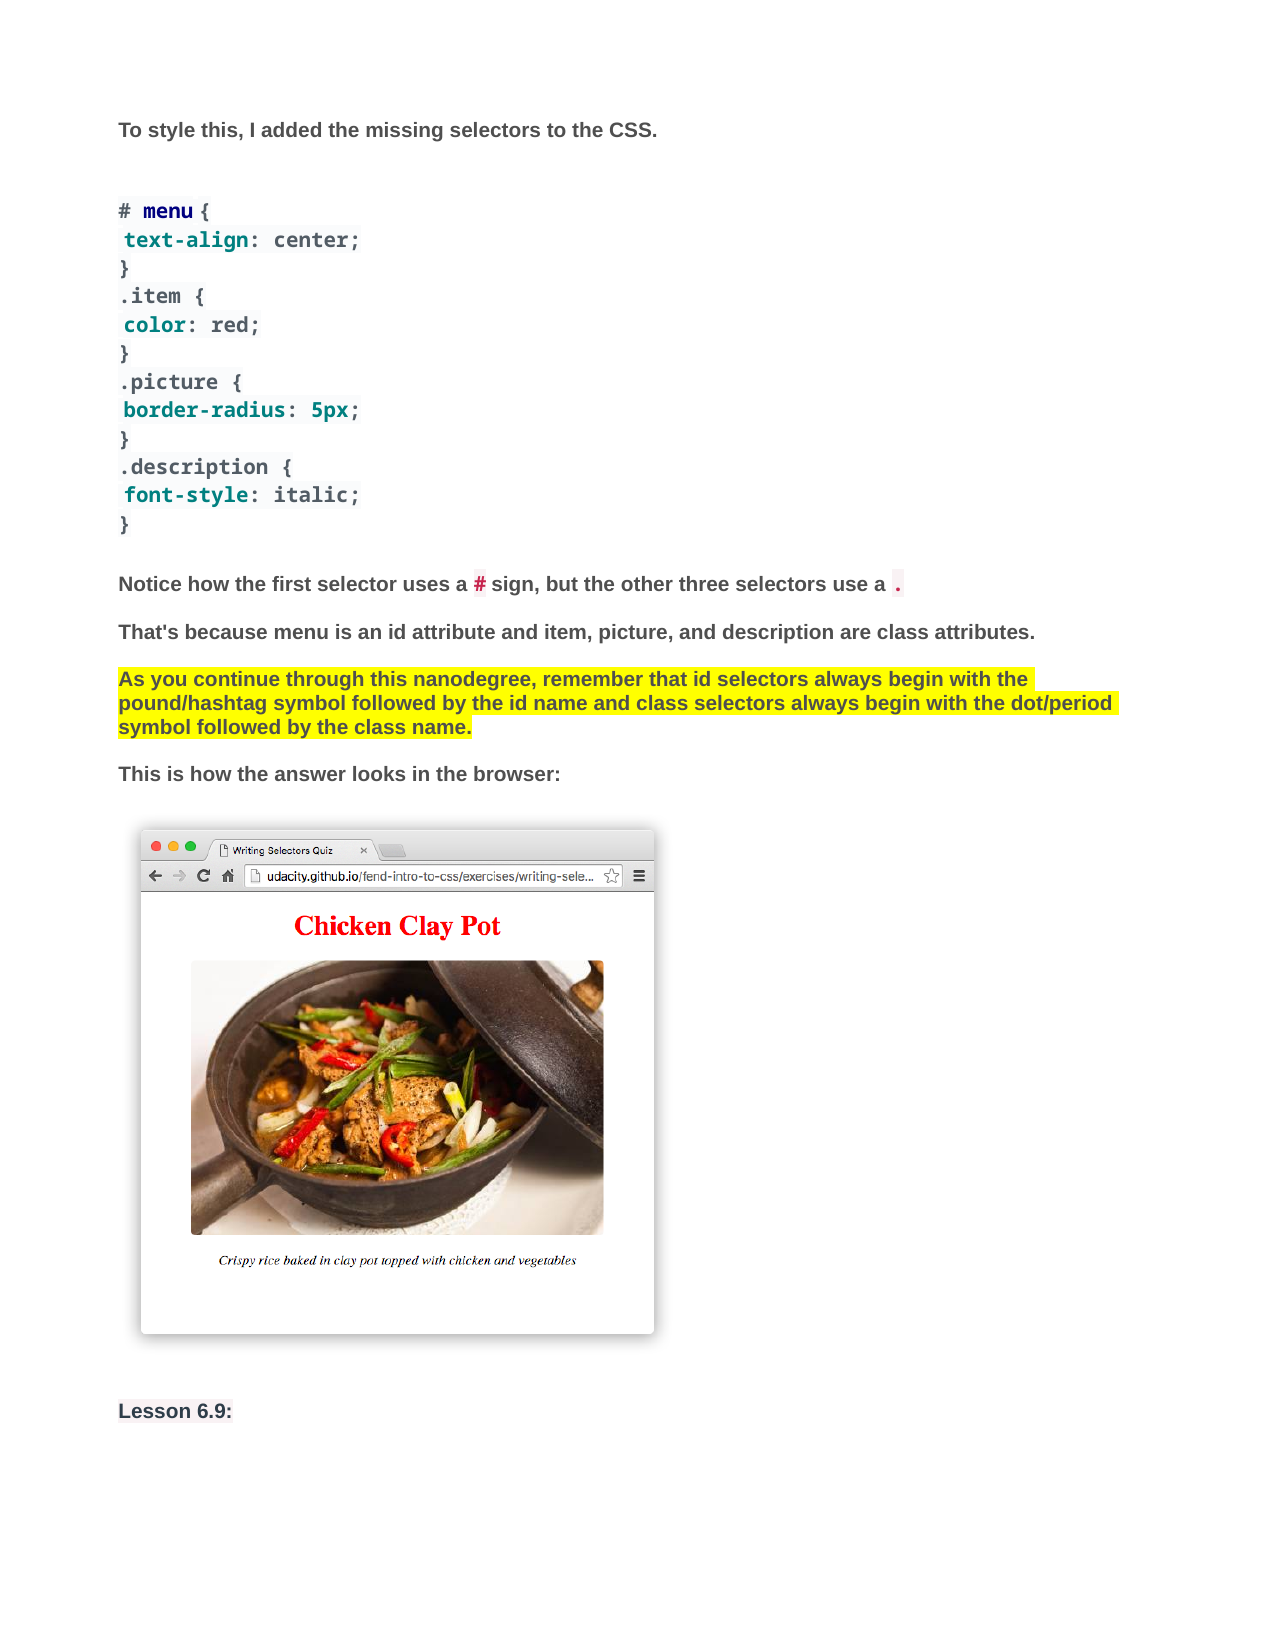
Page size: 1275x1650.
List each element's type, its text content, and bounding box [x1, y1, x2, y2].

subtitle Notice how the first selector uses a # sign, but the other three selectors use a . [118, 569, 1157, 597]
subtitle This is how the answer looks in the browser: [118, 762, 1157, 786]
picture [118, 808, 676, 1356]
subtitle That's because menu is an id attribute and item, picture, and description are class attributes. [118, 620, 1157, 644]
subtitle To style this, I added the missing selectors to the CSS. [118, 118, 1157, 142]
subtitle Lesson 6.9: [118, 1399, 1157, 1423]
subtitle As you continue through this nanodegree, remember that id selectors always begin with the pound/hashtag symbol followed by the id name and class selectors always begin with the dot/period symbol followed by the class name. [118, 667, 1157, 739]
subtitle # menu { text-align: center; } .item { color: red; } .picture { border-radius: 5px; } .description { font-style: italic; } [118, 196, 1157, 537]
